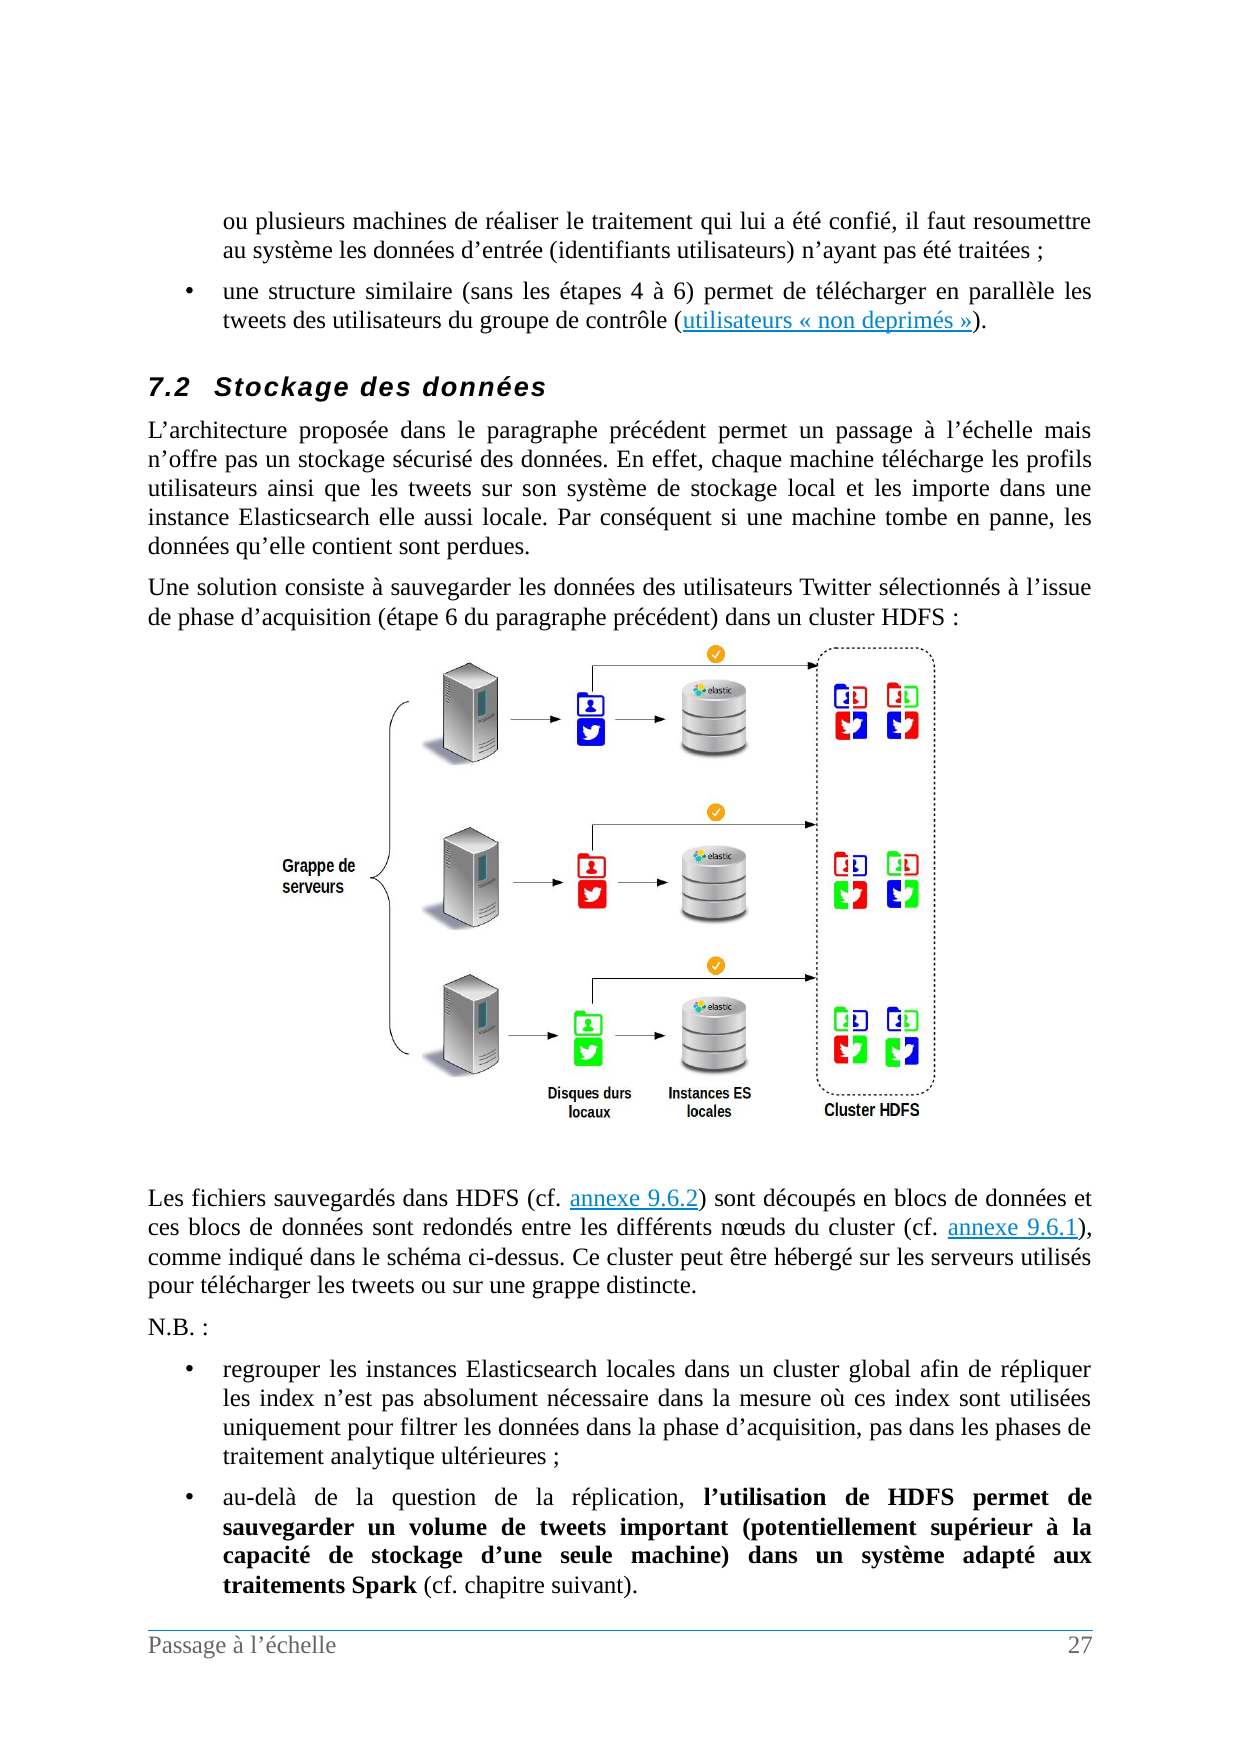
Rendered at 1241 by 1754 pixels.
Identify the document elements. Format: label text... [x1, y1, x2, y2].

list ou plusieurs machines de réaliser le traitement qui lui a été confié, il faut resoumettre au système les données d’entrée (identifiants utilisateurs) n’ayant pas été traitées ; [185, 206, 1093, 264]
picture [265, 642, 975, 1128]
list regrouper les instances Elasticsearch locales dans un cluster global afin de répliquer les index n’est pas absolument nécessaire dans la mesure où ces index sont utilisées uniquement pour filtrer les données dans la phase d’acquisition, pas dans les phases de traitement analytique ultérieures ; [185, 1353, 1093, 1470]
list au-delà de la question de la réplication, l’utilisation de HDFS permet de sauvegarder un volume de tweets important (potentiellement supérieur à la capacité de stockage d’une seule machine) dans un système adapté aux traitements Spark (cf. chapitre suivant). [185, 1482, 1093, 1598]
list une structure similaire (sans les étapes 4 à 6) permet de télécharger en parallèle les tweets des utilisateurs du groupe de contrôle (utilisateurs « non deprimés »). [185, 276, 1093, 334]
text L’architecture proposée dans le paragraphe précédent permet un passage à l’échelle mais n’offre pas un stockage sécurisé des données. En effet, chaque machine télécharge les profils utilisateurs ainsi que les tweets sur son système de stockage local et les importe dans une instance Elasticsearch elle aussi locale. Par conséquent si une machine tombe en panne, les données qu’elle contient sont perdues. [148, 414, 1093, 560]
text Les fichiers sauvegardés dans HDFS (cf. annexe 9.6.2) sont découpés en blocs de données et ces blocs de données sont redondés entre les différents nœuds du cluster (cf. annexe 9.6.1), comme indiqué dans le schéma ci-dessus. Ce cluster peut être hébergé sur les serveurs utilisés pour télécharger les tweets ou sur une grappe distincte. [148, 1183, 1093, 1299]
text N.B. : [148, 1312, 1093, 1341]
subtitle Stockage des données [148, 371, 1093, 402]
text Une solution consiste à sauvegarder les données des utilisateurs Twitter sélectionnés à l’issue de phase d’acquisition (étape 6 du paragraphe précédent) dans un cluster HDFS : [148, 572, 1093, 630]
